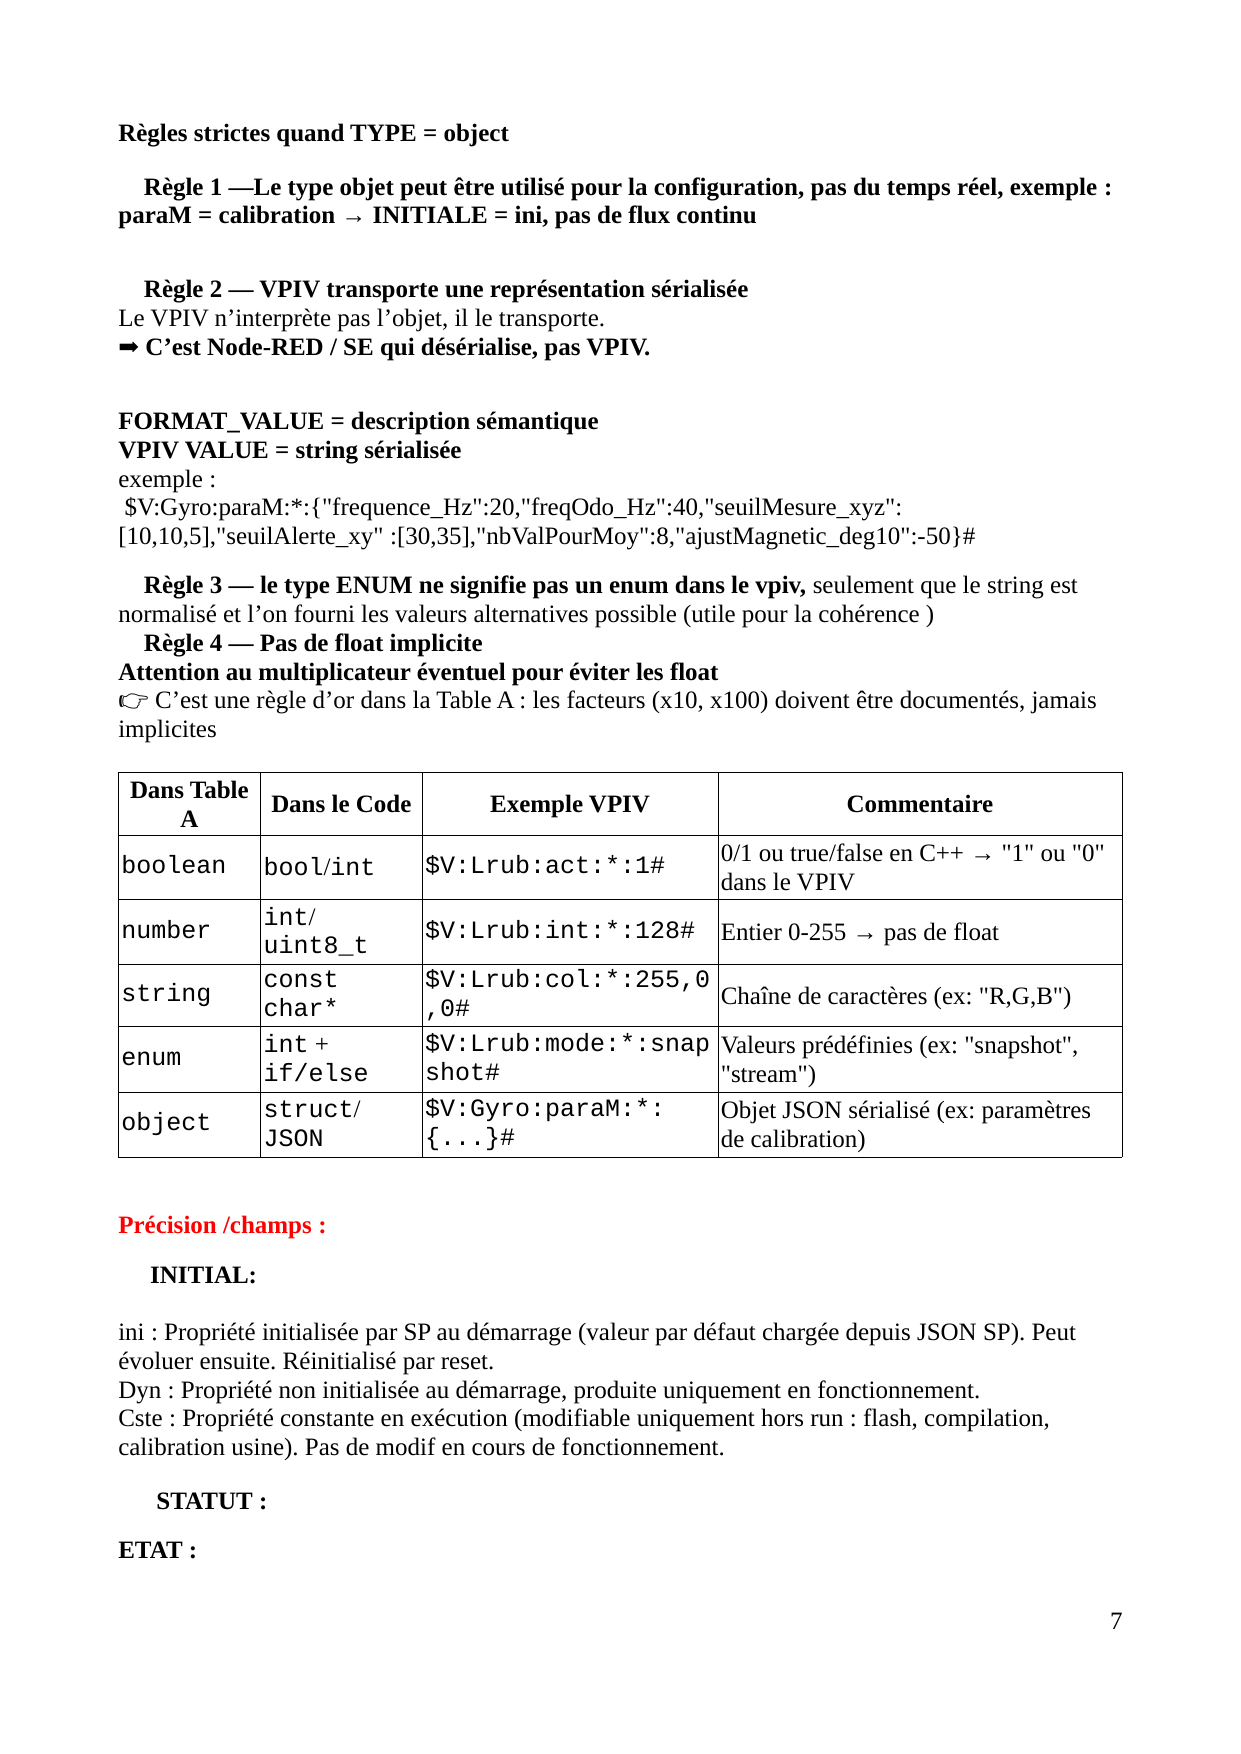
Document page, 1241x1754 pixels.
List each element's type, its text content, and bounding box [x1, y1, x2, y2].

text 🔹 Règle 2 — VPIV transporte une représentation sérialisée Le VPIV n’interprète pas l’objet, il le transporte. ➡️ C’est Node-RED / SE qui désérialise, pas VPIV. [118, 274, 1122, 361]
table_cell Chaîne de caractères (ex: "R,G,B") [719, 965, 1122, 1026]
table_cell int + if/else [261, 1027, 422, 1092]
table_cell $V:Lrub:act:*:1# [423, 836, 718, 899]
table_cell string [119, 965, 260, 1026]
text Règles strictes quand TYPE = object [118, 118, 1122, 147]
table_header Dans Table A [119, 773, 260, 835]
text 🔹 INITIAL: ini : Propriété initialisée par SP au démarrage (valeur par défaut chargée depuis JSON SP). Peut évoluer ensuite. Réinitialisé par reset. [118, 1260, 1122, 1375]
table_cell $V:Lrub:mode:*:snapshot# [423, 1027, 718, 1092]
text 🔹 Règle 4 — Pas de float implicite Attention au multiplicateur éventuel pour éviter les float 👉 C’est une règle d’or dans la Table A : les facteurs (x10, x100) doivent être documentés, jamais implicites [118, 628, 1122, 743]
table_cell $V:Lrub:int:*:128# [423, 900, 718, 964]
text 🔹 Règle 1 —Le type objet peut être utilisé pour la configuration, pas du temps réel, exemple : paraM = calibration → INITIALE = ini, pas de flux continu [118, 172, 1122, 229]
table_header Dans le Code [261, 773, 422, 835]
table_cell int/uint8_t [261, 900, 422, 964]
text ETAT : [118, 1535, 1122, 1564]
table_cell Objet JSON sérialisé (ex: paramètres de calibration) [719, 1093, 1122, 1157]
table_cell const char* [261, 965, 422, 1026]
table_cell boolean [119, 836, 260, 899]
table_cell $V:Lrub:col:*:255,0,0# [423, 965, 718, 1026]
table_cell Entier 0-255 → pas de float [719, 900, 1122, 964]
table_cell struct/JSON [261, 1093, 422, 1157]
text Dyn : Propriété non initialisée au démarrage, produite uniquement en fonctionnement. [118, 1375, 1122, 1403]
table_cell number [119, 900, 260, 964]
table_header Exemple VPIV [423, 773, 718, 835]
table_cell $V:Gyro:paraM:*:{...}# [423, 1093, 718, 1157]
table_cell enum [119, 1027, 260, 1092]
text Cste : Propriété constante en exécution (modifiable uniquement hors run : flash, compilation, calibration usine). Pas de modif en cours de fonctionnement. [118, 1403, 1122, 1461]
text FORMAT_VALUE = description sémantique VPIV VALUE = string sérialisée exemple : $V:Gyro:paraM:*:{"frequence_Hz":20,"freqOdo_Hz":40,"seuilMesure_xyz":[10,10,5],"seuilAlerte_xy" :[30,35],"nbValPourMoy":8,"ajustMagnetic_deg10":-50}# [118, 406, 1122, 550]
table_cell 0/1 ou true/false en C++ → "1" ou "0" dans le VPIV [719, 836, 1122, 899]
table_cell object [119, 1093, 260, 1157]
table_header Commentaire [719, 773, 1122, 835]
table_cell Valeurs prédéfinies (ex: "snapshot", "stream") [719, 1027, 1122, 1092]
text 🔹 Règle 3 — le type ENUM ne signifie pas un enum dans le vpiv, seulement que le string est normalisé et l’on fourni les valeurs alternatives possible (utile pour la cohérence ) [118, 571, 1122, 628]
table_cell bool/int [261, 836, 422, 899]
text 🔹 STATUT : [118, 1486, 1122, 1514]
text Précision /champs : [118, 1210, 1122, 1239]
